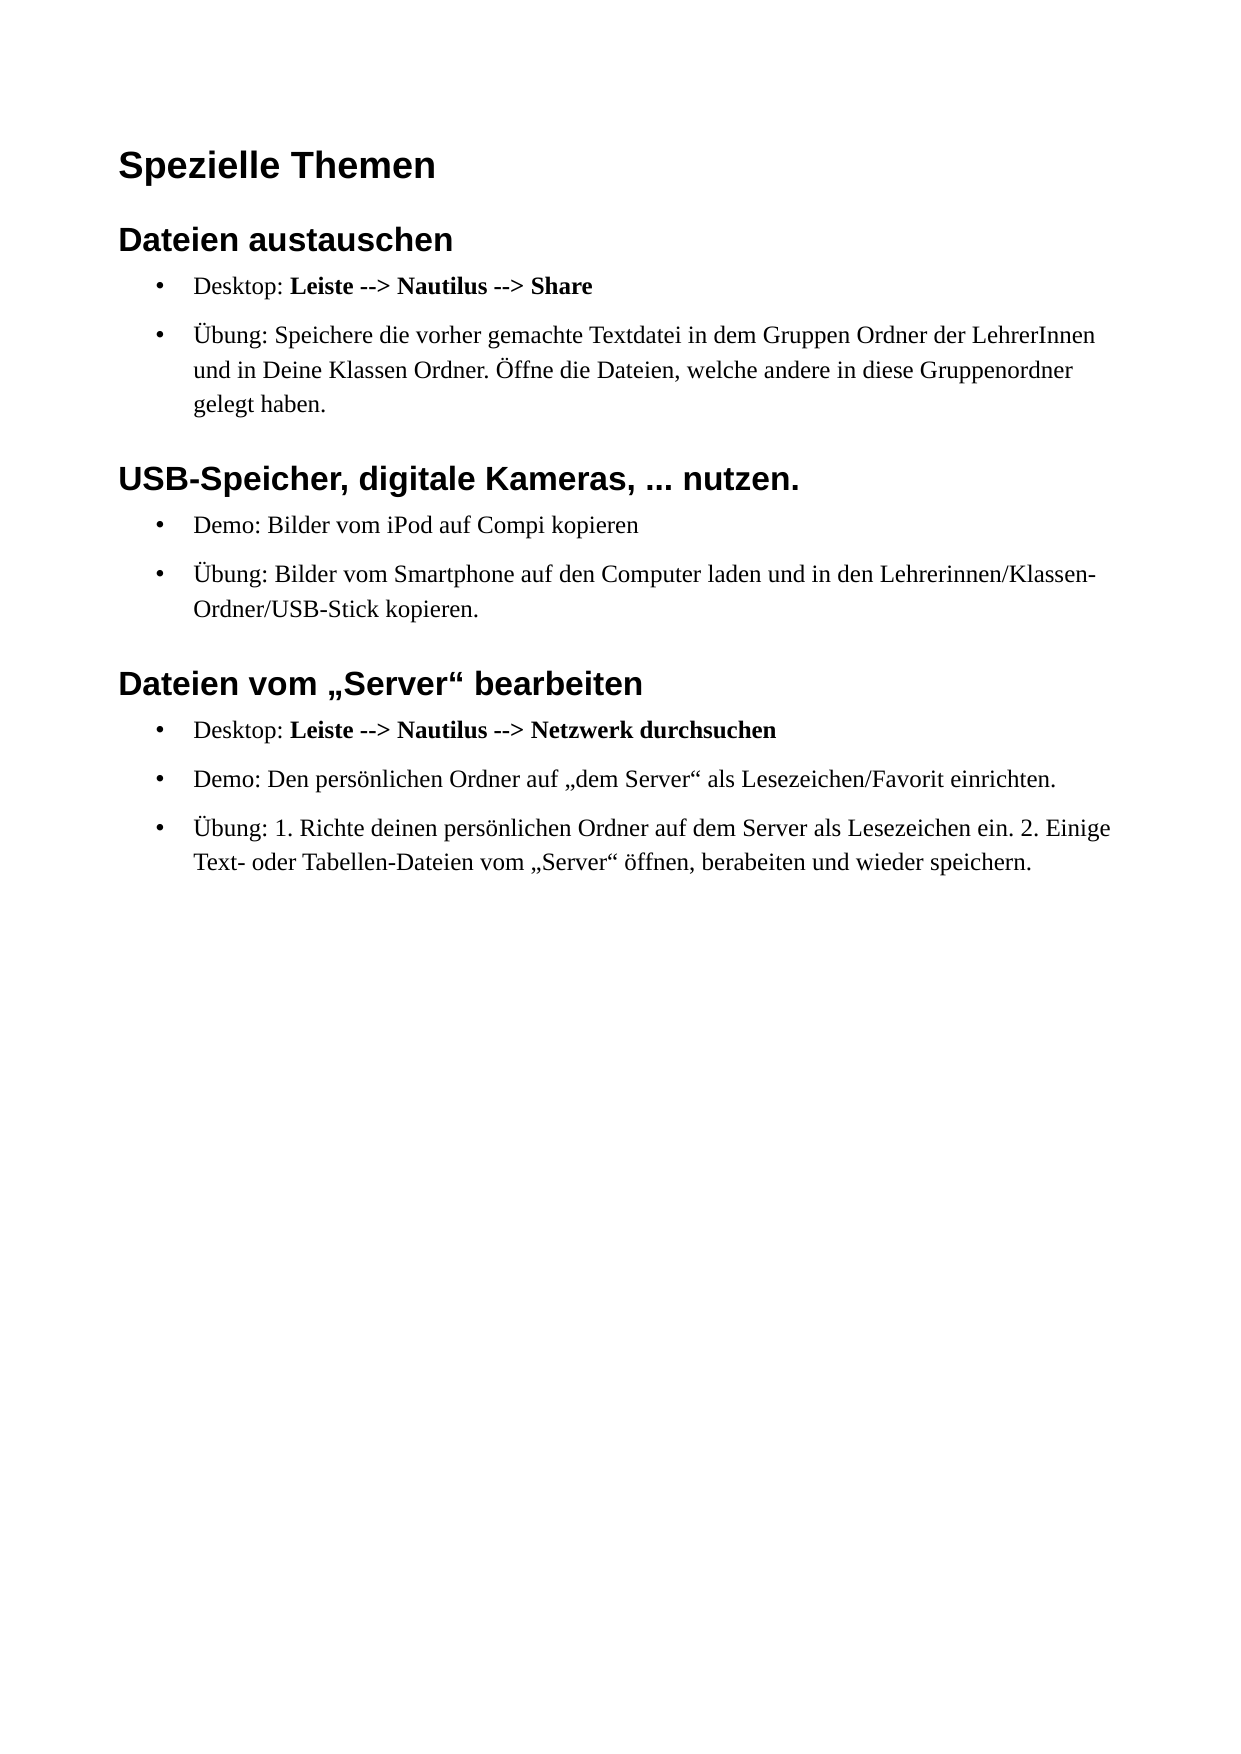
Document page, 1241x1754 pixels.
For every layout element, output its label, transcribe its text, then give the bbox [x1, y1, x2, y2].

list Demo: Bilder vom iPod auf Compi kopieren [156, 510, 1122, 539]
subtitle Dateien vom „Server“ bearbeiten [118, 664, 1122, 702]
subtitle Spezielle Themen [118, 143, 1122, 187]
list Übung: Bilder vom Smartphone auf den Computer laden und in den Lehrerinnen/Klassen-Ordner/USB-Stick kopieren. [156, 559, 1122, 623]
list Demo: Den persönlichen Ordner auf „dem Server“ als Lesezeichen/Favorit einrichten. [156, 764, 1122, 793]
list Desktop: Leiste --> Nautilus --> Share [156, 271, 1122, 300]
list Desktop: Leiste --> Nautilus --> Netzwerk durchsuchen [156, 715, 1122, 744]
subtitle USB-Speicher, digitale Kameras, ... nutzen. [118, 459, 1122, 498]
subtitle Dateien austauschen [118, 220, 1122, 259]
list Übung: 1. Richte deinen persönlichen Ordner auf dem Server als Lesezeichen ein. 2. Einige Text- oder Tabellen-Dateien vom „Server“ öffnen, berabeiten und wieder speichern. [156, 813, 1122, 876]
list Übung: Speichere die vorher gemachte Textdatei in dem Gruppen Ordner der LehrerInnen und in Deine Klassen Ordner. Öffne die Dateien, welche andere in diese Gruppenordner gelegt haben. [156, 320, 1122, 418]
